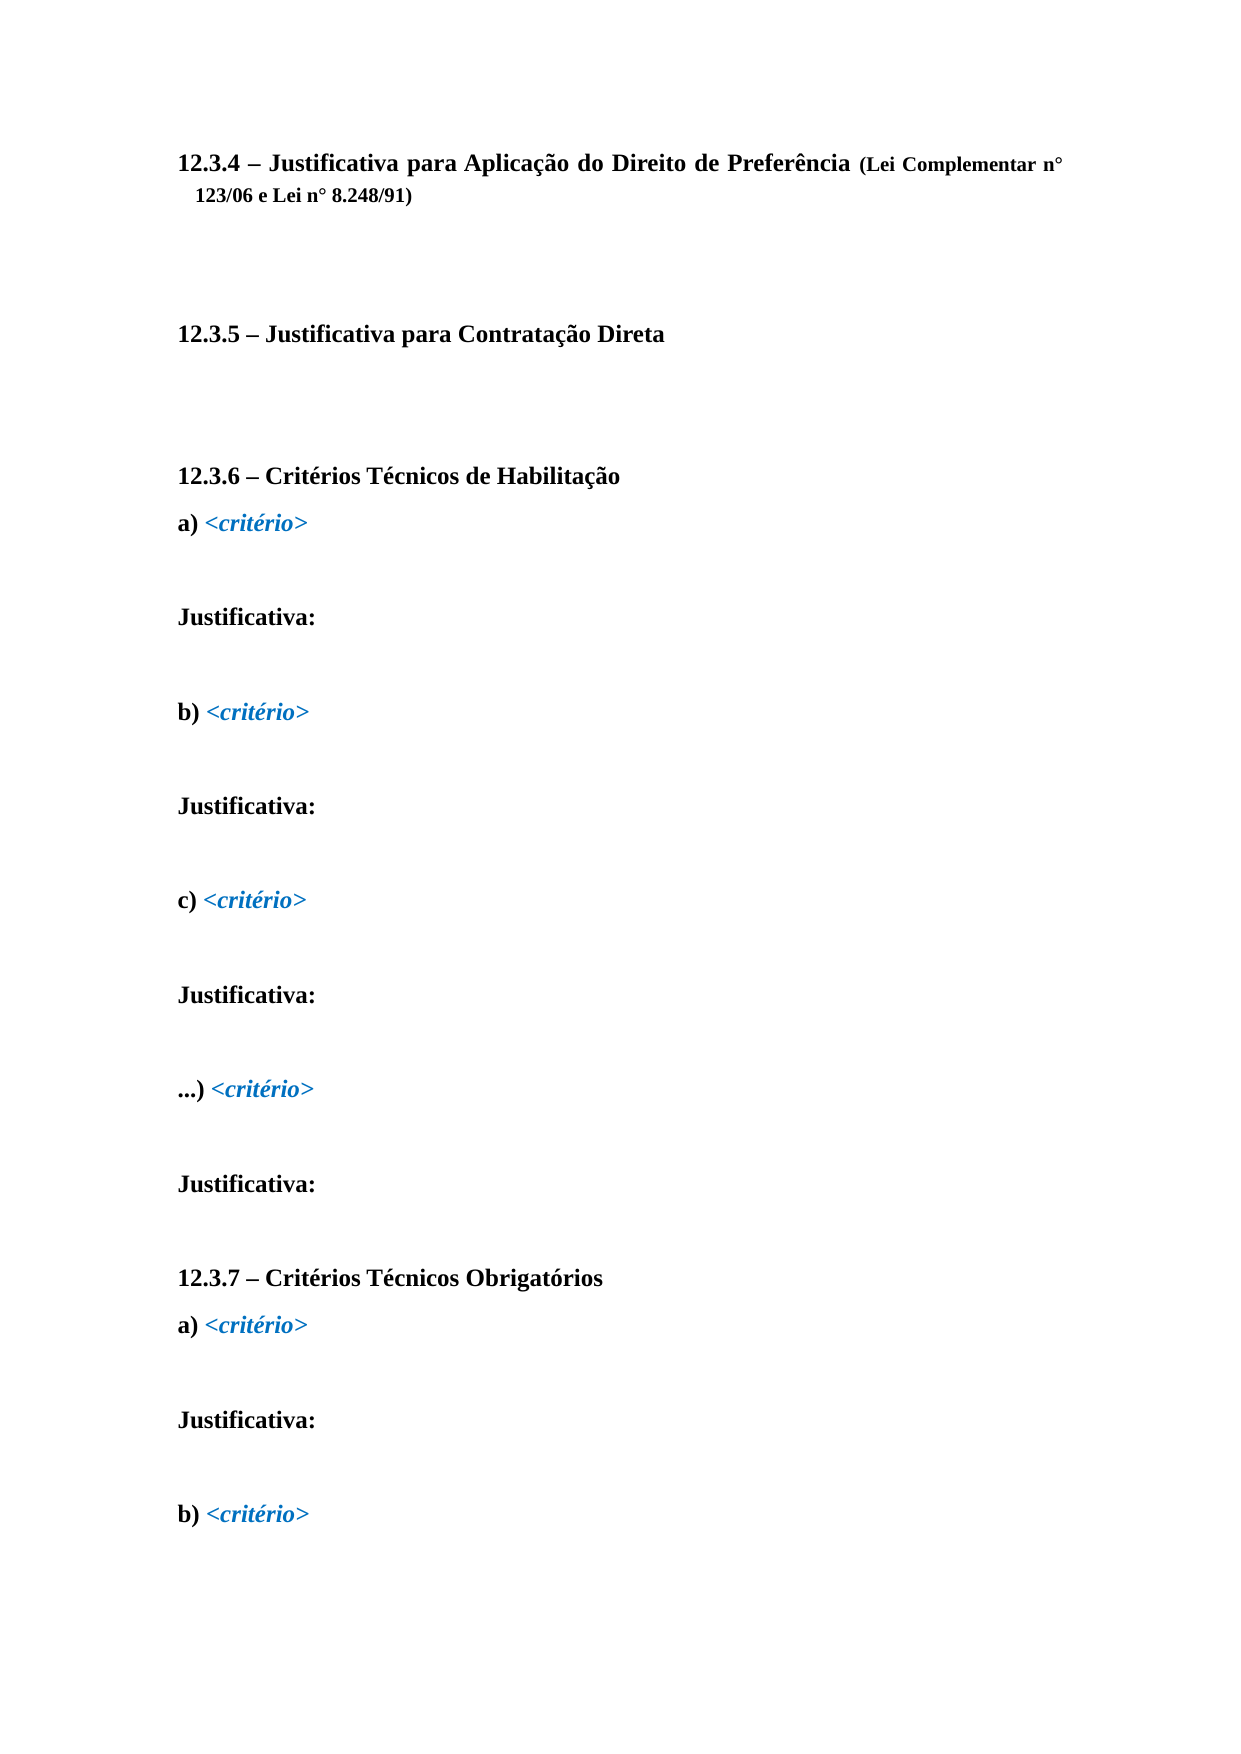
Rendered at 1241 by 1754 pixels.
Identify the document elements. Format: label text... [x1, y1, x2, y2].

text Justificativa: [177, 1168, 1063, 1197]
text 12.3.4 – Justificativa para Aplicação do Direito de Preferência (Lei Complementar n° 123/06 e Lei n° 8.248/91) [177, 148, 1063, 207]
text Justificativa: [177, 979, 1063, 1009]
text Justificativa: [177, 791, 1063, 820]
text Justificativa: [177, 602, 1063, 631]
text b) <critério> [177, 696, 1063, 726]
text Justificativa: [177, 1404, 1063, 1433]
text 12.3.7 – Critérios Técnicos Obrigatórios [177, 1262, 1063, 1292]
text ...) <critério> [177, 1074, 1063, 1103]
text 12.3.5 – Justificativa para Contratação Direta [177, 319, 1063, 348]
text c) <critério> [177, 885, 1063, 914]
text a) <critério> [177, 1309, 1063, 1339]
text a) <critério> [177, 507, 1063, 537]
text 12.3.6 – Critérios Técnicos de Habilitação [177, 460, 1063, 490]
text b) <critério> [177, 1498, 1063, 1528]
